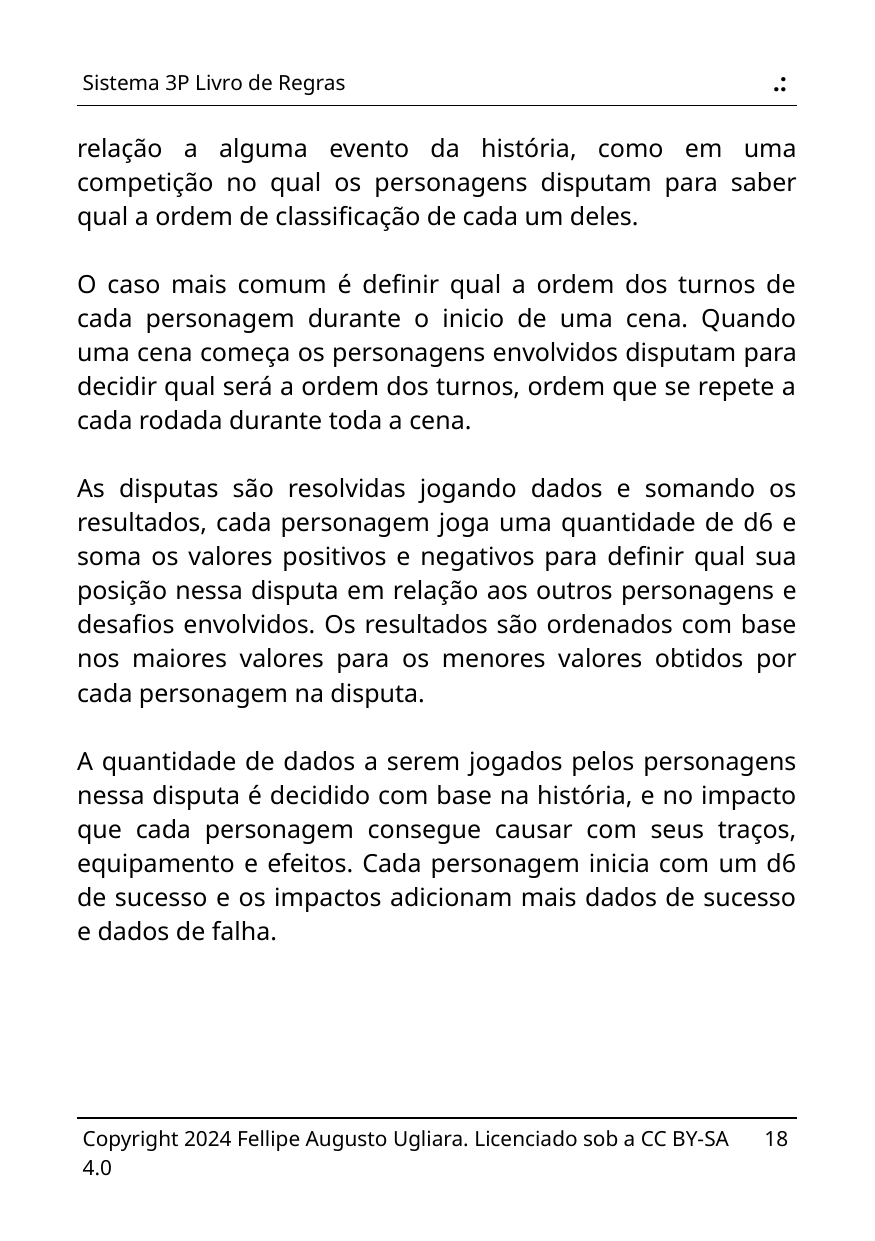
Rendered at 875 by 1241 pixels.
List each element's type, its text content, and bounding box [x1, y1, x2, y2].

text As disputas são resolvidas jogando dados e somando os resultados, cada personagem joga uma quantidade de d6 e soma os valores positivos e negativos para definir qual sua posição nessa disputa em relação aos outros personagens e desafios envolvidos. Os resultados são ordenados com base nos maiores valores para os menores valores obtidos por cada personagem na disputa. [77, 471, 797, 709]
text A quantidade de dados a serem jogados pelos personagens nessa disputa é decidido com base na história, e no impacto que cada personagem consegue causar com seus traços, equipamento e efeitos. Cada personagem inicia com um d6 de sucesso e os impactos adicionam mais dados de sucesso e dados de falha. [77, 743, 797, 948]
text O caso mais comum é definir qual a ordem dos turnos de cada personagem durante o inicio de uma cena. Quando uma cena começa os personagens envolvidos disputam para decidir qual será a ordem dos turnos, ordem que se repete a cada rodada durante toda a cena. [77, 266, 797, 437]
text relação a alguma evento da história, como em uma competição no qual os personagens disputam para saber qual a ordem de classificação de cada um deles. [77, 130, 797, 232]
